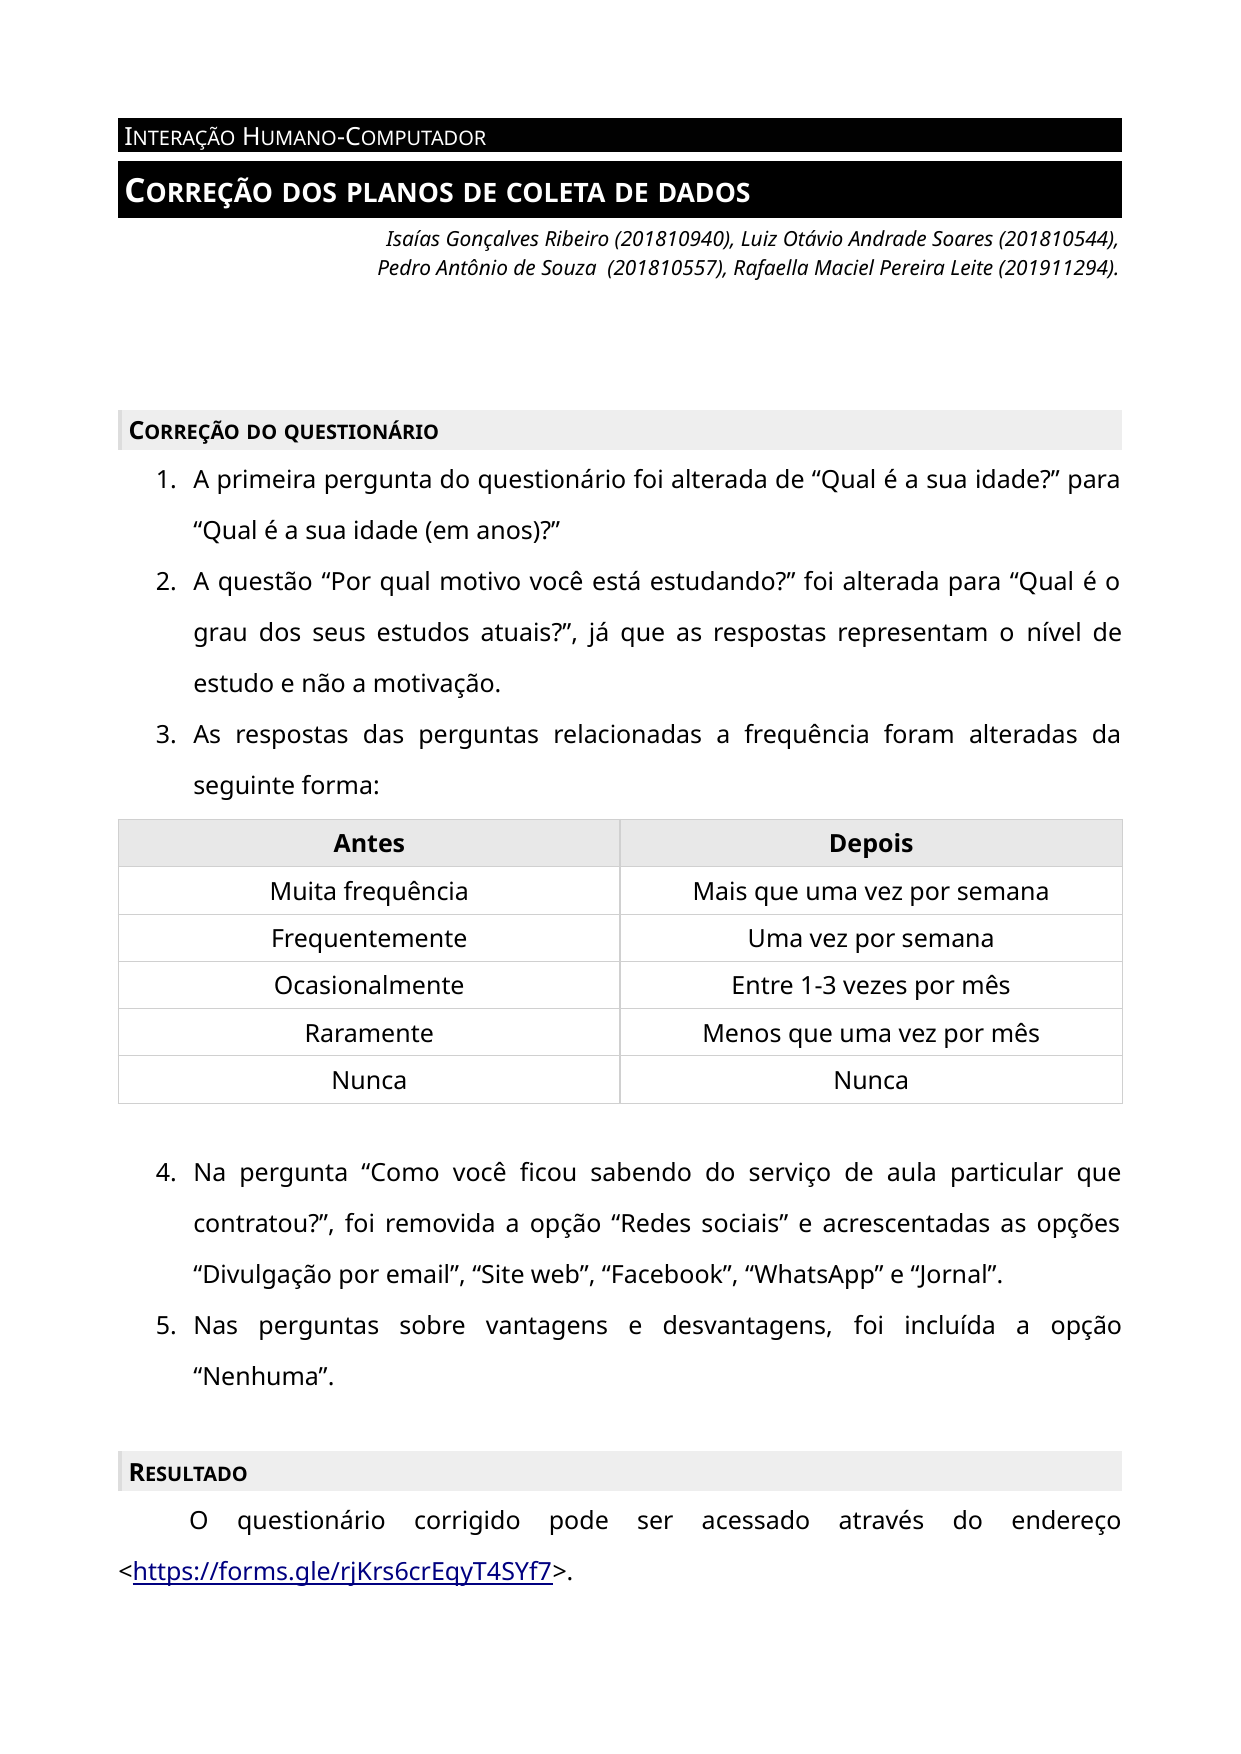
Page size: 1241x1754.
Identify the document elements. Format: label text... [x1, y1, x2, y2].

list Nas perguntas sobre vantagens e desvantagens, foi incluída a opção “Nenhuma”. [156, 1308, 1122, 1393]
text O questionário corrigido pode ser acessado através do endereço <https://forms.gle/rjKrs6crEqyT4SYf7>. [118, 1503, 1122, 1588]
table_cell Mais que uma vez por semana [621, 867, 1122, 913]
text Correção dos planos de coleta de dados [118, 161, 1122, 218]
text Pedro Antônio de Souza (201810557), Rafaella Maciel Pereira Leite (201911294). [118, 253, 1122, 281]
table_cell Entre 1-3 vezes por mês [621, 962, 1122, 1008]
table_header Depois [621, 820, 1122, 866]
text Correção do questionário [122, 410, 1122, 450]
table_cell Raramente [119, 1009, 619, 1055]
list Na pergunta “Como você ficou sabendo do serviço de aula particular que contratou?”, foi removida a opção “Redes sociais” e acrescentadas as opções “Divulgação por email”, “Site web”, “Facebook”, “WhatsApp” e “Jornal”. [156, 1155, 1122, 1291]
text Resultado [122, 1451, 1122, 1491]
table_header Antes [119, 820, 619, 866]
table_cell Nunca [119, 1056, 619, 1103]
text Isaías Gonçalves Ribeiro (201810940), Luiz Otávio Andrade Soares (201810544), [118, 224, 1122, 253]
table_cell Menos que uma vez por mês [621, 1009, 1122, 1055]
list A questão “Por qual motivo você está estudando?” foi alterada para “Qual é o grau dos seus estudos atuais?”, já que as respostas representam o nível de estudo e não a motivação. [156, 564, 1122, 700]
table_cell Frequentemente [119, 915, 619, 961]
table_cell Nunca [621, 1056, 1122, 1103]
list As respostas das perguntas relacionadas a frequência foram alteradas da seguinte forma: [156, 717, 1122, 802]
text Interação Humano-Computador [118, 118, 1122, 152]
list A primeira pergunta do questionário foi alterada de “Qual é a sua idade?” para “Qual é a sua idade (em anos)?” [156, 462, 1122, 547]
table_cell Muita frequência [119, 867, 619, 913]
table_cell Ocasionalmente [119, 962, 619, 1008]
table_cell Uma vez por semana [621, 915, 1122, 961]
